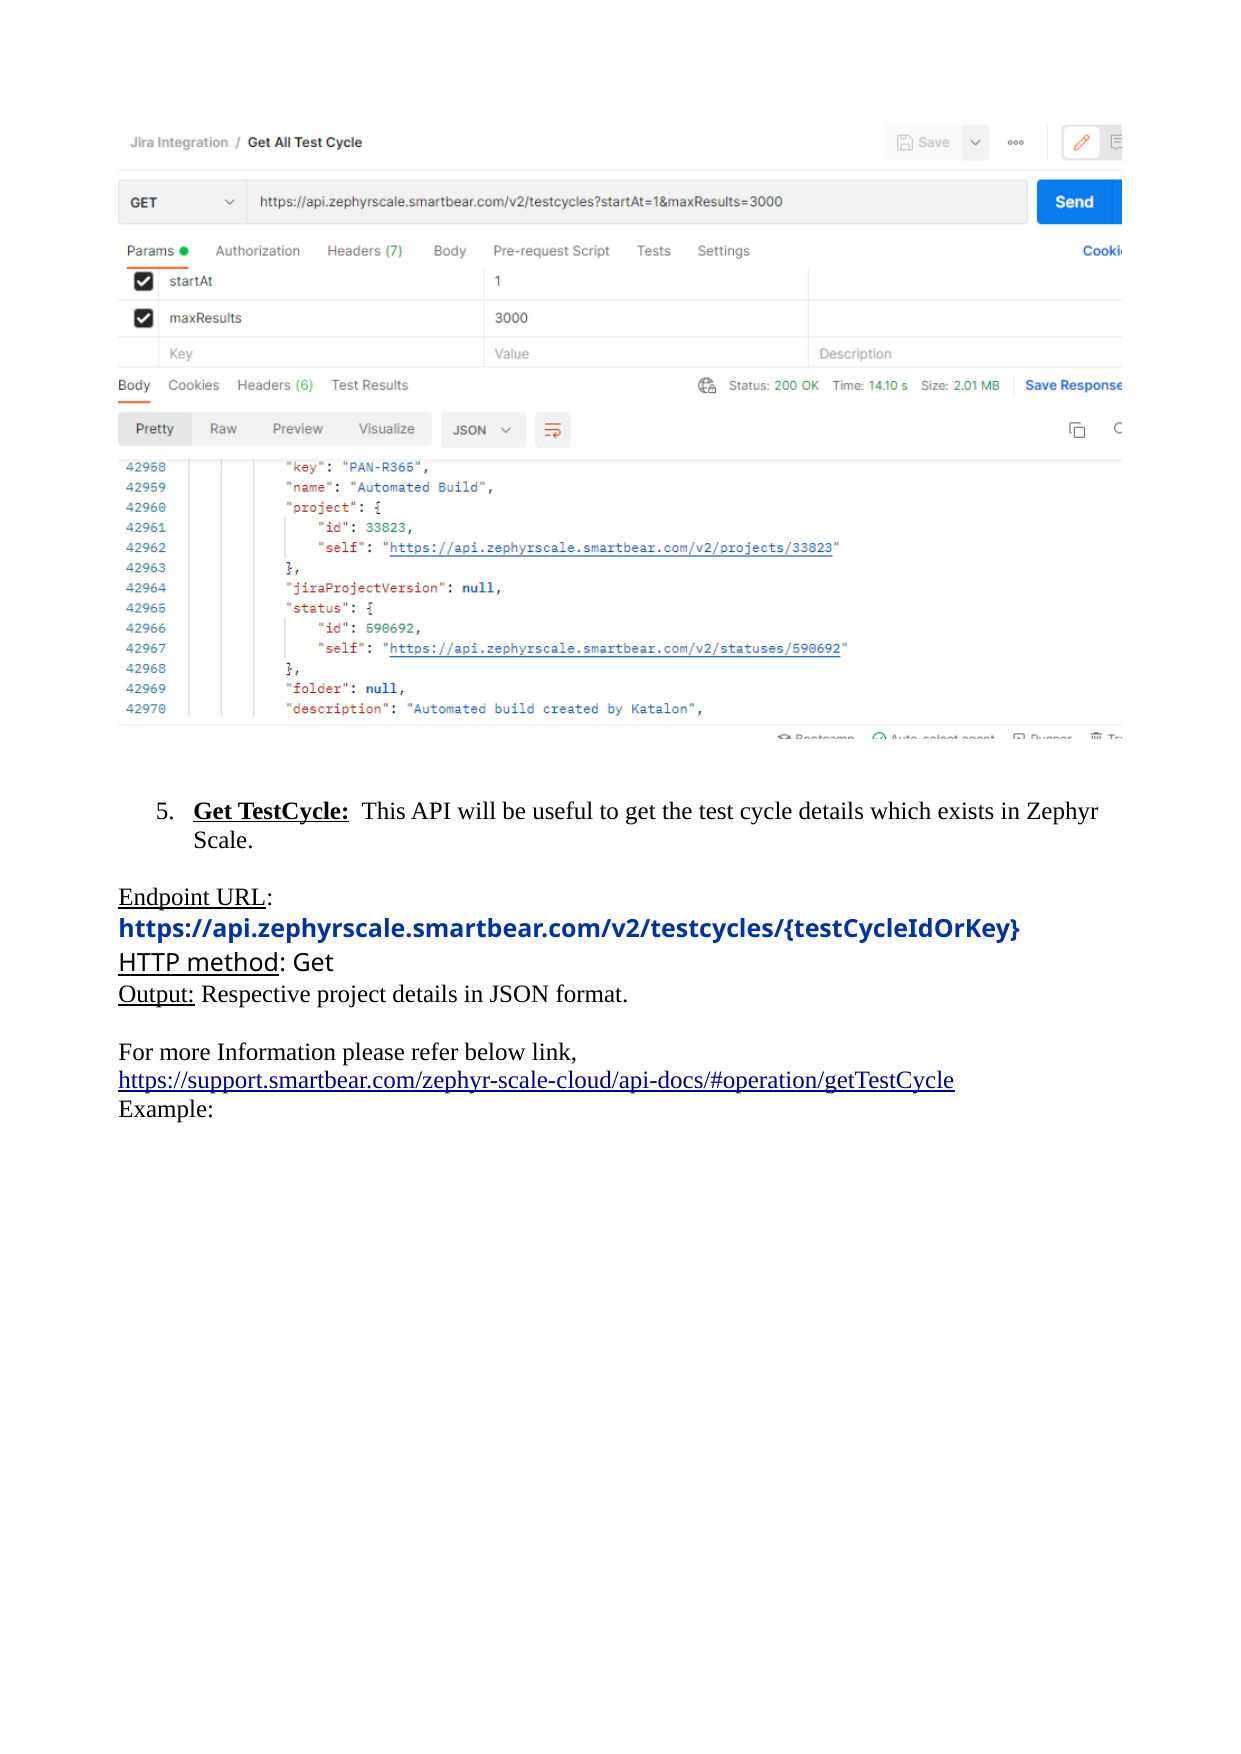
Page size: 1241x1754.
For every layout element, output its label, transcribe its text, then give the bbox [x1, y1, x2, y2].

text Example: [118, 1094, 1122, 1123]
text For more Information please refer below link, [118, 1037, 1122, 1065]
text https://support.smartbear.com/zephyr-scale-cloud/api-docs/#operation/getTestCycle [118, 1065, 1122, 1094]
text Endpoint URL: https://api.zephyrscale.smartbear.com/v2/testcycles/{testCycleIdOrKey} [118, 882, 1122, 945]
list Get TestCycle: This API will be useful to get the test cycle details which exists in Zephyr Scale. [156, 796, 1122, 853]
text Output: Respective project details in JSON format. [118, 979, 1122, 1008]
text HTTP method: Get [118, 945, 1122, 979]
